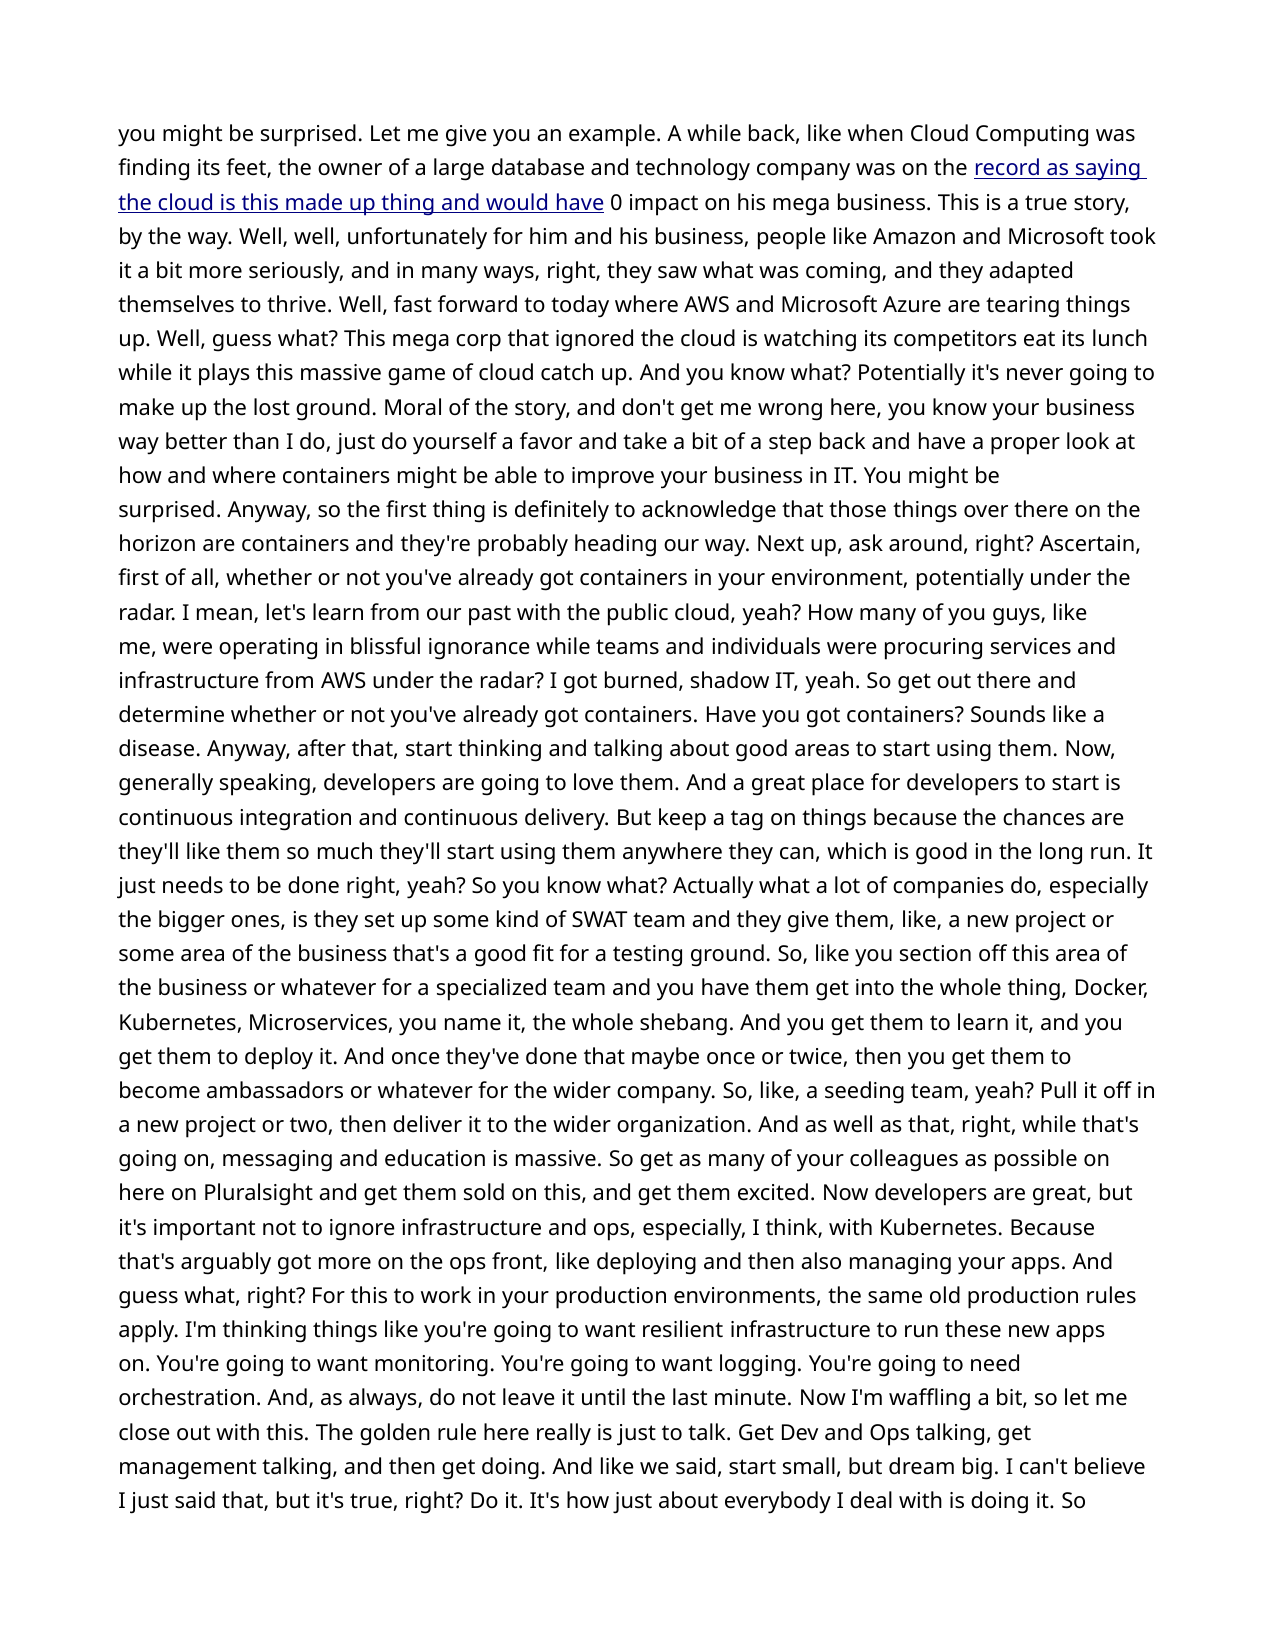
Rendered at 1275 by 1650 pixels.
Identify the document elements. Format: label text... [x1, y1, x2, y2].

text you might be surprised. Let me give you an example. A while back, like when Cloud Computing was finding its feet, the owner of a large database and technology company was on the record as saying the cloud is this made up thing and would have 0 impact on his mega business. This is a true story, by the way. Well, well, unfortunately for him and his business, people like Amazon and Microsoft took it a bit more seriously, and in many ways, right, they saw what was coming, and they adapted themselves to thrive. Well, fast forward to today where AWS and Microsoft Azure are tearing things up. Well, guess what? This mega corp that ignored the cloud is watching its competitors eat its lunch while it plays this massive game of cloud catch up. And you know what? Potentially it's never going to make up the lost ground. Moral of the story, and don't get me wrong here, you know your business way better than I do, just do yourself a favor and take a bit of a step back and have a proper look at how and where containers might be able to improve your business in IT. You might be surprised. Anyway, so the first thing is definitely to acknowledge that those things over there on the horizon are containers and they're probably heading our way. Next up, ask around, right? Ascertain, first of all, whether or not you've already got containers in your environment, potentially under the radar. I mean, let's learn from our past with the public cloud, yeah? How many of you guys, like me, were operating in blissful ignorance while teams and individuals were procuring services and infrastructure from AWS under the radar? I got burned, shadow IT, yeah. So get out there and determine whether or not you've already got containers. Have you got containers? Sounds like a disease. Anyway, after that, start thinking and talking about good areas to start using them. Now, generally speaking, developers are going to love them. And a great place for developers to start is continuous integration and continuous delivery. But keep a tag on things because the chances are they'll like them so much they'll start using them anywhere they can, which is good in the long run. It just needs to be done right, yeah? So you know what? Actually what a lot of companies do, especially the bigger ones, is they set up some kind of SWAT team and they give them, like, a new project or some area of the business that's a good fit for a testing ground. So, like you section off this area of the business or whatever for a specialized team and you have them get into the whole thing, Docker, Kubernetes, Microservices, you name it, the whole shebang. And you get them to learn it, and you get them to deploy it. And once they've done that maybe once or twice, then you get them to become ambassadors or whatever for the wider company. So, like, a seeding team, yeah? Pull it off in a new project or two, then deliver it to the wider organization. And as well as that, right, while that's going on, messaging and education is massive. So get as many of your colleagues as possible on here on Pluralsight and get them sold on this, and get them excited. Now developers are great, but it's important not to ignore infrastructure and ops, especially, I think, with Kubernetes. Because that's arguably got more on the ops front, like deploying and then also managing your apps. And guess what, right? For this to work in your production environments, the same old production rules apply. I'm thinking things like you're going to want resilient infrastructure to run these new apps on. You're going to want monitoring. You're going to want logging. You're going to need orchestration. And, as always, do not leave it until the last minute. Now I'm waffling a bit, so let me close out with this. The golden rule here really is just to talk. Get Dev and Ops talking, get management talking, and then get doing. And like we said, start small, but dream big. I can't believe I just said that, but it's true, right? Do it. It's how just about everybody I deal with is doing it. So [118, 118, 1157, 1514]
